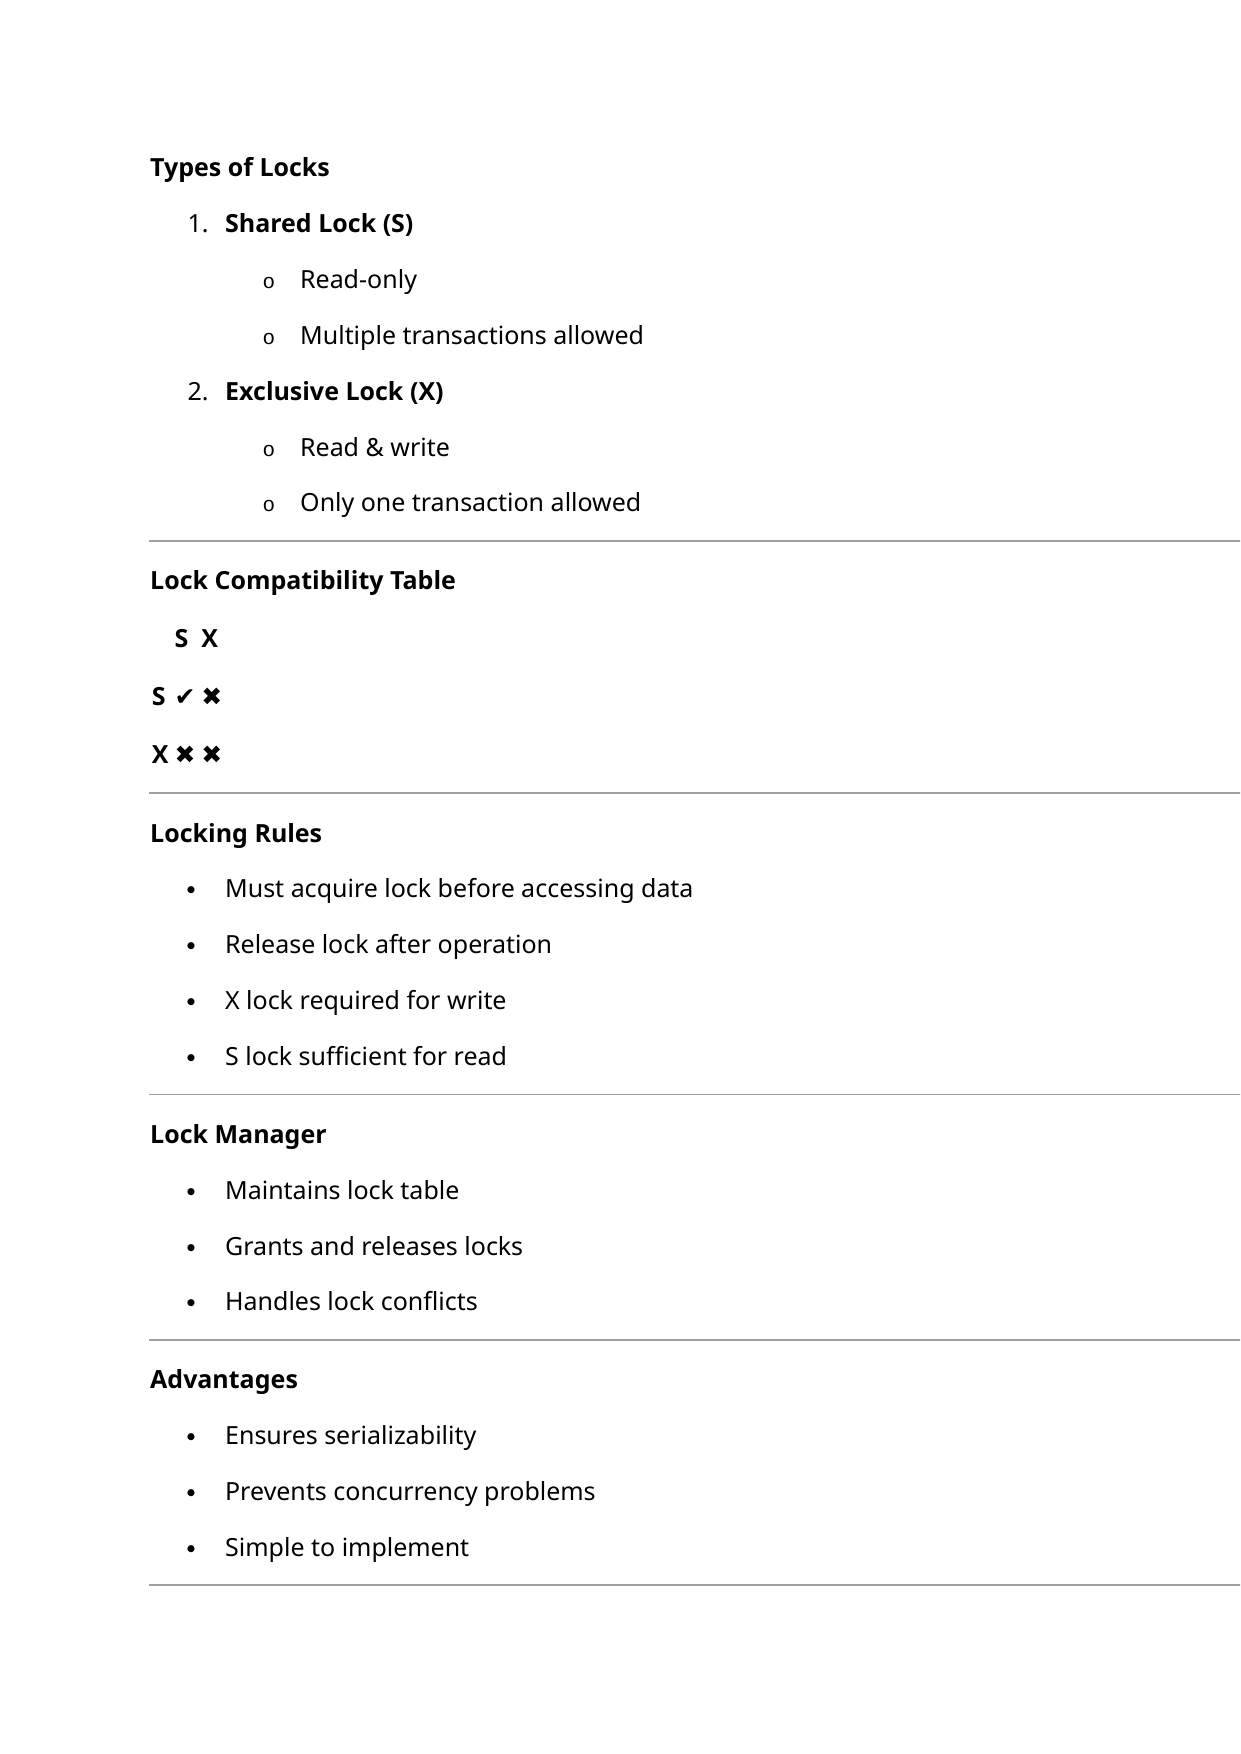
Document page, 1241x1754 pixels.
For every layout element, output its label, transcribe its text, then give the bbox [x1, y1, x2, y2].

list Simple to implement [187, 1529, 1090, 1563]
table_header S [173, 619, 199, 677]
list Shared Lock (S) [187, 206, 1090, 240]
list Maintains lock table [187, 1172, 1090, 1206]
list Read & write [262, 429, 1090, 463]
list Exclusive Lock (X) [187, 373, 1090, 407]
table_header X [200, 619, 228, 677]
list X lock required for write [187, 983, 1090, 1017]
list Prevents concurrency problems [187, 1473, 1090, 1508]
table_cell ✔ [173, 677, 199, 735]
list Handles lock conflicts [187, 1284, 1090, 1318]
list Must acquire lock before accessing data [187, 871, 1090, 905]
table_cell ✖ [200, 677, 228, 735]
table_cell X [150, 735, 173, 792]
list Multiple transactions allowed [262, 317, 1090, 352]
table_cell S [150, 677, 173, 735]
list Release lock after operation [187, 927, 1090, 961]
list Ensures serializability [187, 1418, 1090, 1452]
text Lock Manager [150, 1116, 1090, 1151]
table_cell ✖ [200, 735, 228, 792]
text Advantages [150, 1362, 1090, 1396]
table_header [150, 619, 173, 677]
list Only one transaction allowed [262, 485, 1090, 519]
list Read-only [262, 262, 1090, 296]
list S lock sufficient for read [187, 1038, 1090, 1073]
table_cell ✖ [173, 735, 199, 792]
text Types of Locks [150, 150, 1090, 184]
list Grants and releases locks [187, 1228, 1090, 1262]
text Lock Compatibility Table [150, 563, 1090, 597]
text Locking Rules [150, 815, 1090, 849]
